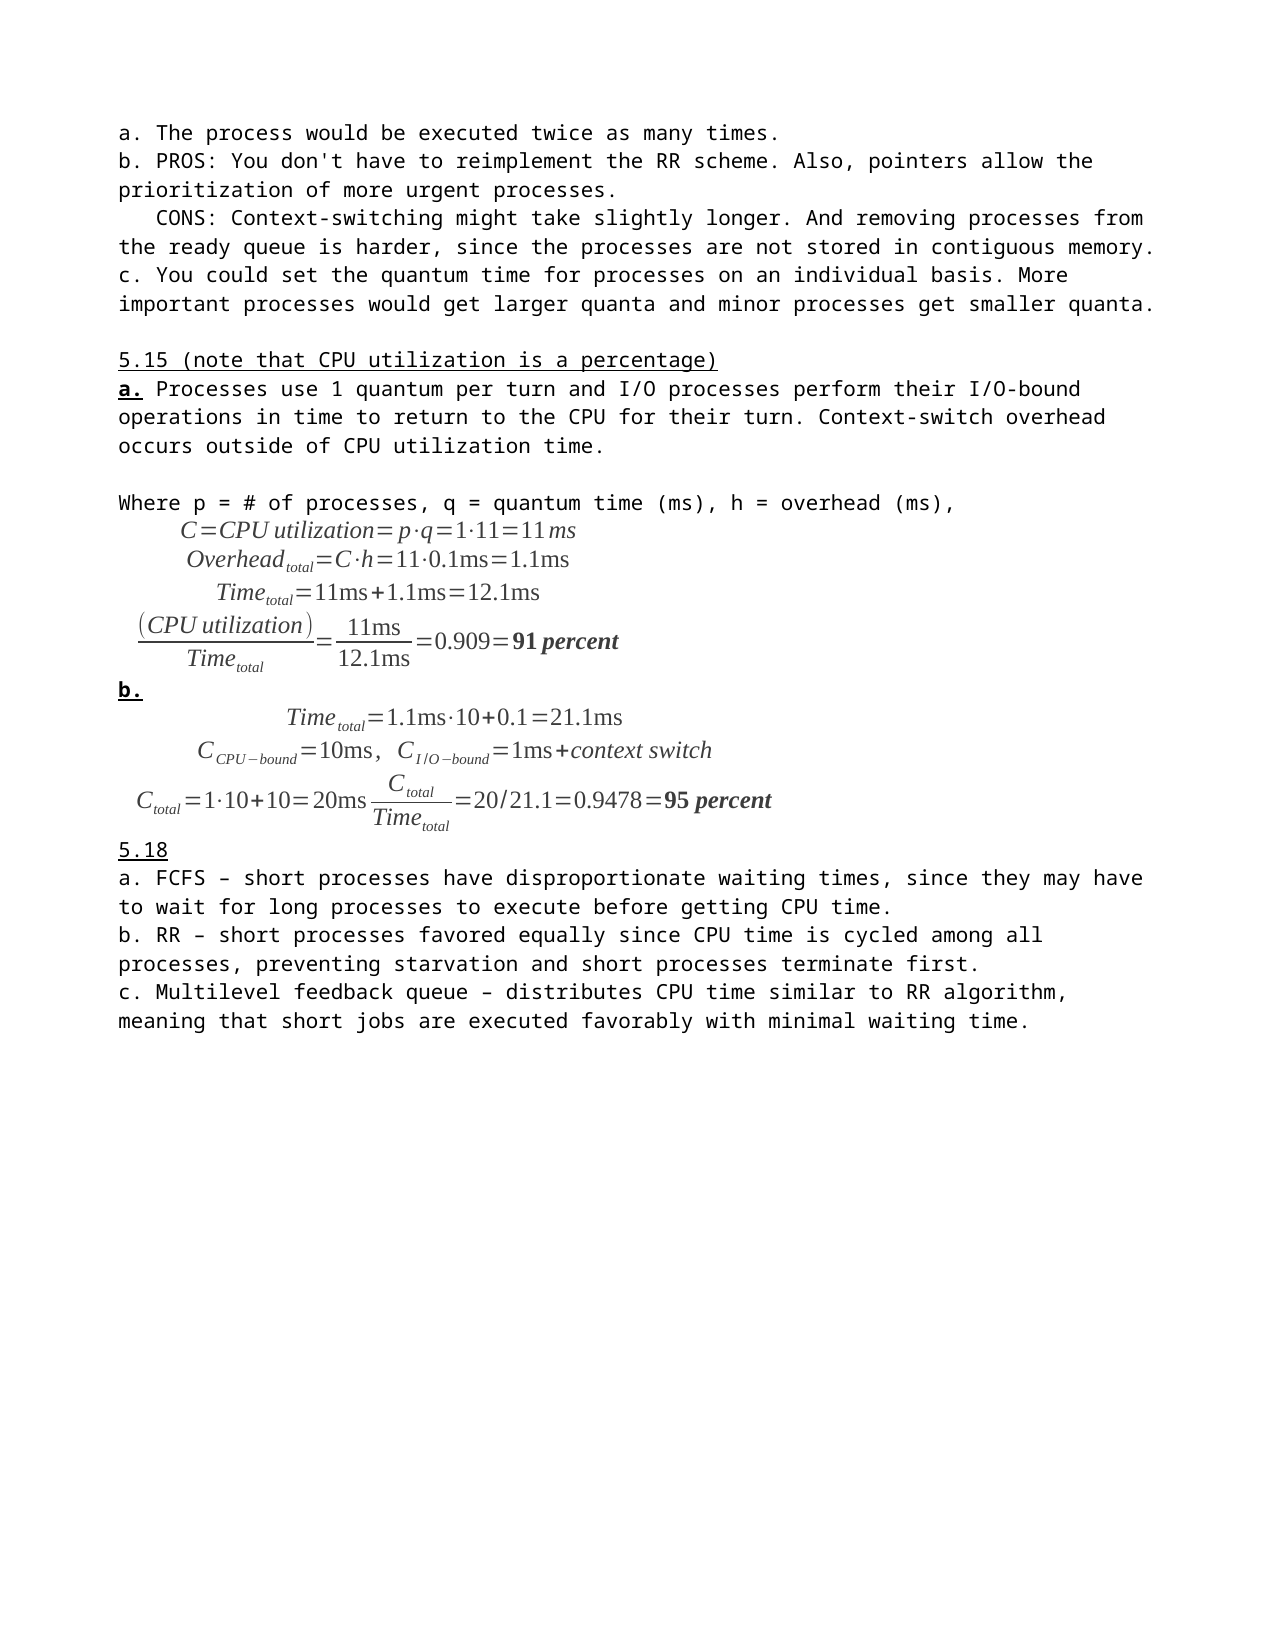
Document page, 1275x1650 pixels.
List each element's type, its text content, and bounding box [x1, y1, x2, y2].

list 5.15 (note that CPU utilization is a percentage) [118, 346, 1157, 374]
text a. The process would be executed twice as many times. [118, 118, 1157, 147]
text a. FCFS – short processes have disproportionate waiting times, since they may have to wait for long processes to execute before getting CPU time. [118, 863, 1157, 920]
text 5.18 [118, 835, 1157, 863]
text b. RR – short processes favored equally since CPU time is cycled among all processes, preventing starvation and short processes terminate first. [118, 920, 1157, 977]
text Where p = # of processes, q = quantum time (ms), h = overhead (ms), [118, 488, 1157, 675]
text a. Processes use 1 quantum per turn and I/O processes perform their I/O-bound operations in time to return to the CPU for their turn. Context-switch overhead occurs outside of CPU utilization time. [118, 374, 1157, 459]
text c. Multilevel feedback queue – distributes CPU time similar to RR algorithm, meaning that short jobs are executed favorably with minimal waiting time. [118, 977, 1157, 1034]
text c. You could set the quantum time for processes on an individual basis. More important processes would get larger quanta and minor processes get smaller quanta. [118, 260, 1157, 317]
text b. PROS: You don't have to reimplement the RR scheme. Also, pointers allow the prioritization of more urgent processes. [118, 147, 1157, 203]
text b. [118, 675, 1157, 704]
text CONS: Context-switching might take slightly longer. And removing processes from the ready queue is harder, since the processes are not stored in contiguous memory. [118, 203, 1157, 260]
